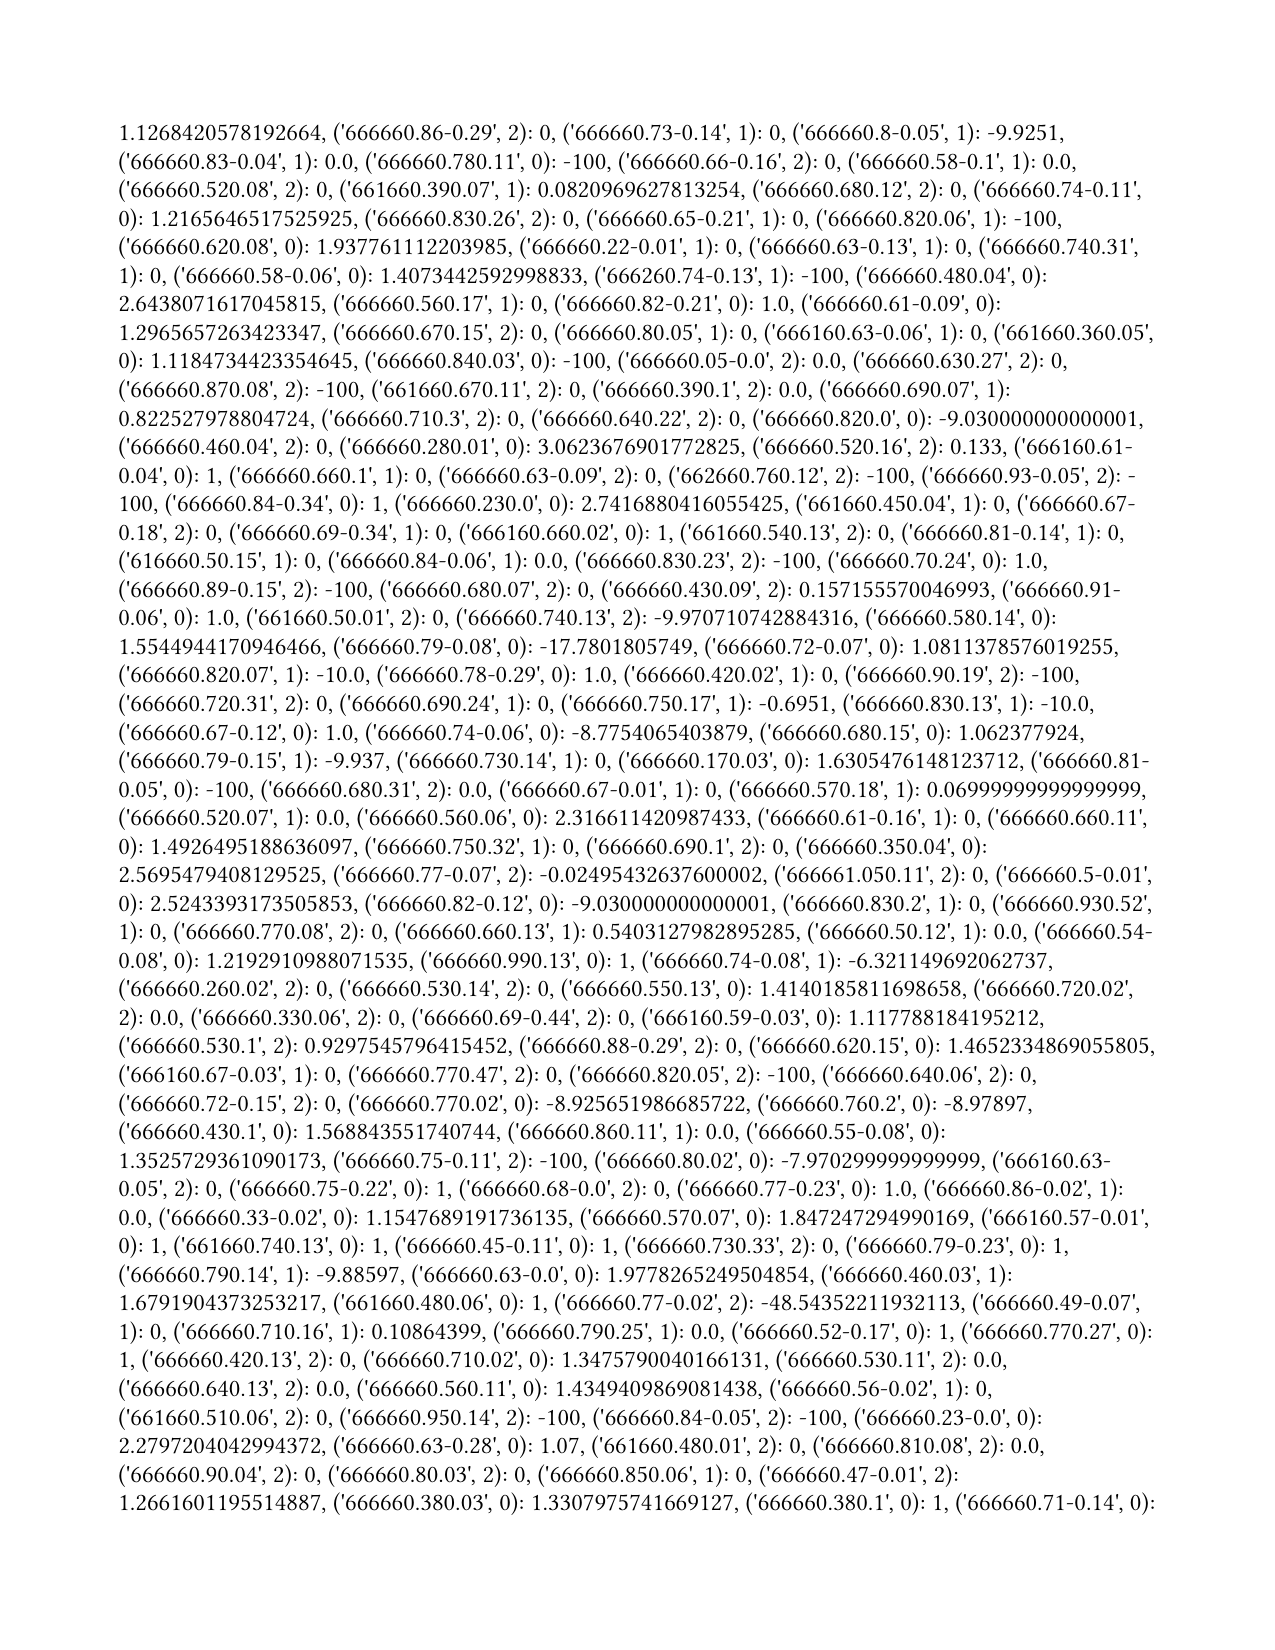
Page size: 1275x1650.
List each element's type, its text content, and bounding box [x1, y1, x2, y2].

text 1.1268420578192664, ('666660.86-0.29', 2): 0, ('666660.73-0.14', 1): 0, ('666660.8-0.05', 1): -9.9251, ('666660.83-0.04', 1): 0.0, ('666660.780.11', 0): -100, ('666660.66-0.16', 2): 0, ('666660.58-0.1', 1): 0.0, ('666660.520.08', 2): 0, ('661660.390.07', 1): 0.0820969627813254, ('666660.680.12', 2): 0, ('666660.74-0.11', 0): 1.2165646517525925, ('666660.830.26', 2): 0, ('666660.65-0.21', 1): 0, ('666660.820.06', 1): -100, ('666660.620.08', 0): 1.937761112203985, ('666660.22-0.01', 1): 0, ('666660.63-0.13', 1): 0, ('666660.740.31', 1): 0, ('666660.58-0.06', 0): 1.4073442592998833, ('666260.74-0.13', 1): -100, ('666660.480.04', 0): 2.6438071617045815, ('666660.560.17', 1): 0, ('666660.82-0.21', 0): 1.0, ('666660.61-0.09', 0): 1.2965657263423347, ('666660.670.15', 2): 0, ('666660.80.05', 1): 0, ('666160.63-0.06', 1): 0, ('661660.360.05', 0): 1.1184734423354645, ('666660.840.03', 0): -100, ('666660.05-0.0', 2): 0.0, ('666660.630.27', 2): 0, ('666660.870.08', 2): -100, ('661660.670.11', 2): 0, ('666660.390.1', 2): 0.0, ('666660.690.07', 1): 0.822527978804724, ('666660.710.3', 2): 0, ('666660.640.22', 2): 0, ('666660.820.0', 0): -9.030000000000001, ('666660.460.04', 2): 0, ('666660.280.01', 0): 3.0623676901772825, ('666660.520.16', 2): 0.133, ('666160.61-0.04', 0): 1, ('666660.660.1', 1): 0, ('666660.63-0.09', 2): 0, ('662660.760.12', 2): -100, ('666660.93-0.05', 2): -100, ('666660.84-0.34', 0): 1, ('666660.230.0', 0): 2.7416880416055425, ('661660.450.04', 1): 0, ('666660.67-0.18', 2): 0, ('666660.69-0.34', 1): 0, ('666160.660.02', 0): 1, ('661660.540.13', 2): 0, ('666660.81-0.14', 1): 0, ('616660.50.15', 1): 0, ('666660.84-0.06', 1): 0.0, ('666660.830.23', 2): -100, ('666660.70.24', 0): 1.0, ('666660.89-0.15', 2): -100, ('666660.680.07', 2): 0, ('666660.430.09', 2): 0.157155570046993, ('666660.91-0.06', 0): 1.0, ('661660.50.01', 2): 0, ('666660.740.13', 2): -9.970710742884316, ('666660.580.14', 0): 1.5544944170946466, ('666660.79-0.08', 0): -17.7801805749, ('666660.72-0.07', 0): 1.0811378576019255, ('666660.820.07', 1): -10.0, ('666660.78-0.29', 0): 1.0, ('666660.420.02', 1): 0, ('666660.90.19', 2): -100, ('666660.720.31', 2): 0, ('666660.690.24', 1): 0, ('666660.750.17', 1): -0.6951, ('666660.830.13', 1): -10.0, ('666660.67-0.12', 0): 1.0, ('666660.74-0.06', 0): -8.7754065403879, ('666660.680.15', 0): 1.062377924, ('666660.79-0.15', 1): -9.937, ('666660.730.14', 1): 0, ('666660.170.03', 0): 1.6305476148123712, ('666660.81-0.05', 0): -100, ('666660.680.31', 2): 0.0, ('666660.67-0.01', 1): 0, ('666660.570.18', 1): 0.06999999999999999, ('666660.520.07', 1): 0.0, ('666660.560.06', 0): 2.316611420987433, ('666660.61-0.16', 1): 0, ('666660.660.11', 0): 1.4926495188636097, ('666660.750.32', 1): 0, ('666660.690.1', 2): 0, ('666660.350.04', 0): 2.5695479408129525, ('666660.77-0.07', 2): -0.02495432637600002, ('666661.050.11', 2): 0, ('666660.5-0.01', 0): 2.5243393173505853, ('666660.82-0.12', 0): -9.030000000000001, ('666660.830.2', 1): 0, ('666660.930.52', 1): 0, ('666660.770.08', 2): 0, ('666660.660.13', 1): 0.5403127982895285, ('666660.50.12', 1): 0.0, ('666660.54-0.08', 0): 1.2192910988071535, ('666660.990.13', 0): 1, ('666660.74-0.08', 1): -6.321149692062737, ('666660.260.02', 2): 0, ('666660.530.14', 2): 0, ('666660.550.13', 0): 1.4140185811698658, ('666660.720.02', 2): 0.0, ('666660.330.06', 2): 0, ('666660.69-0.44', 2): 0, ('666160.59-0.03', 0): 1.117788184195212, ('666660.530.1', 2): 0.9297545796415452, ('666660.88-0.29', 2): 0, ('666660.620.15', 0): 1.4652334869055805, ('666160.67-0.03', 1): 0, ('666660.770.47', 2): 0, ('666660.820.05', 2): -100, ('666660.640.06', 2): 0, ('666660.72-0.15', 2): 0, ('666660.770.02', 0): -8.925651986685722, ('666660.760.2', 0): -8.97897, ('666660.430.1', 0): 1.568843551740744, ('666660.860.11', 1): 0.0, ('666660.55-0.08', 0): 1.3525729361090173, ('666660.75-0.11', 2): -100, ('666660.80.02', 0): -7.970299999999999, ('666160.63-0.05', 2): 0, ('666660.75-0.22', 0): 1, ('666660.68-0.0', 2): 0, ('666660.77-0.23', 0): 1.0, ('666660.86-0.02', 1): 0.0, ('666660.33-0.02', 0): 1.1547689191736135, ('666660.570.07', 0): 1.847247294990169, ('666160.57-0.01', 0): 1, ('661660.740.13', 0): 1, ('666660.45-0.11', 0): 1, ('666660.730.33', 2): 0, ('666660.79-0.23', 0): 1, ('666660.790.14', 1): -9.88597, ('666660.63-0.0', 0): 1.9778265249504854, ('666660.460.03', 1): 1.6791904373253217, ('661660.480.06', 0): 1, ('666660.77-0.02', 2): -48.54352211932113, ('666660.49-0.07', 1): 0, ('666660.710.16', 1): 0.10864399, ('666660.790.25', 1): 0.0, ('666660.52-0.17', 0): 1, ('666660.770.27', 0): 1, ('666660.420.13', 2): 0, ('666660.710.02', 0): 1.3475790040166131, ('666660.530.11', 2): 0.0, ('666660.640.13', 2): 0.0, ('666660.560.11', 0): 1.4349409869081438, ('666660.56-0.02', 1): 0, ('661660.510.06', 2): 0, ('666660.950.14', 2): -100, ('666660.84-0.05', 2): -100, ('666660.23-0.0', 0): 2.2797204042994372, ('666660.63-0.28', 0): 1.07, ('661660.480.01', 2): 0, ('666660.810.08', 2): 0.0, ('666660.90.04', 2): 0, ('666660.80.03', 2): 0, ('666660.850.06', 1): 0, ('666660.47-0.01', 2): 1.2661601195514887, ('666660.380.03', 0): 1.3307975741669127, ('666660.380.1', 0): 1, ('666660.71-0.14', 0): [118, 118, 1157, 1517]
